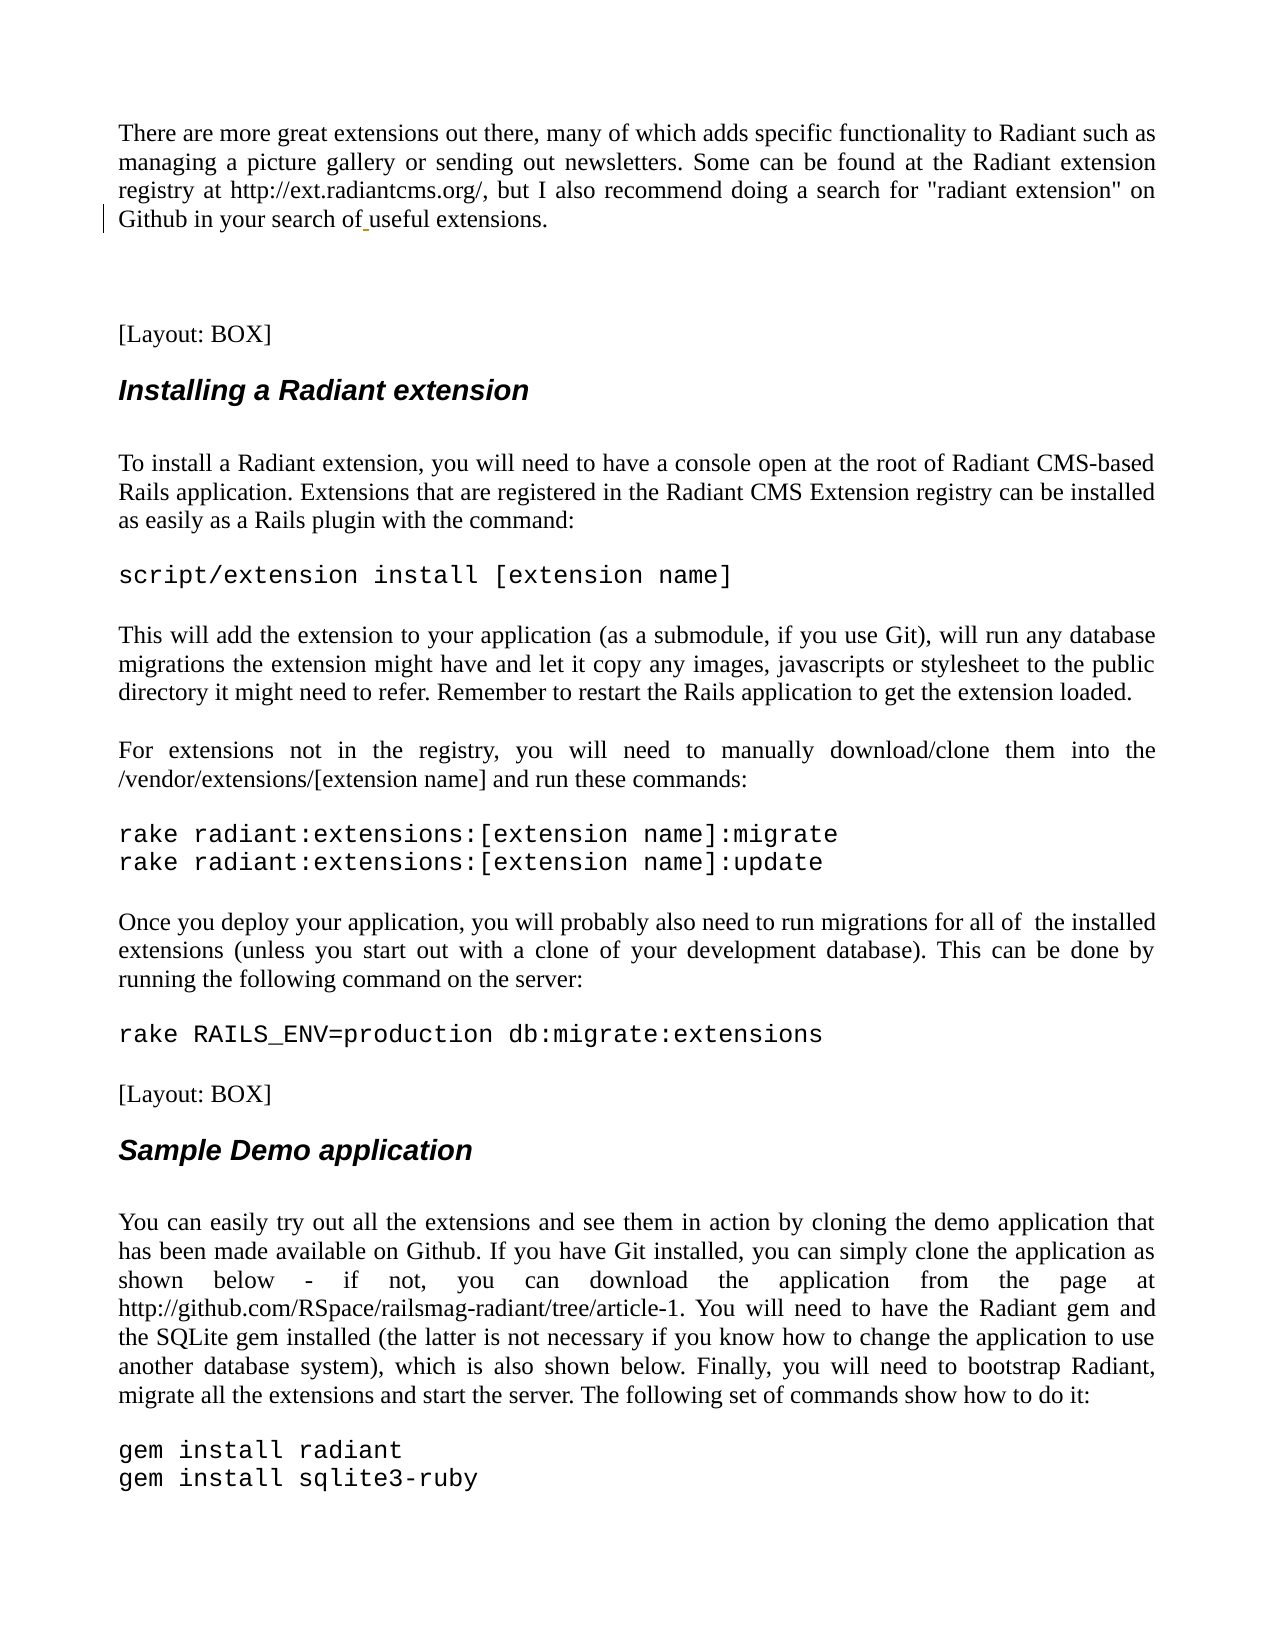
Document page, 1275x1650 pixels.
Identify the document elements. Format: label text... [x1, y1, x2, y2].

text [Layout: BOX] [118, 1079, 1157, 1107]
text rake radiant:extensions:[extension name]:update [118, 849, 1157, 878]
text To install a Radiant extension, you will need to have a console open at the root of Radiant CMS-based Rails application. Extensions that are registered in the Radiant CMS Extension registry can be installed as easily as a Rails plugin with the command: [118, 448, 1157, 534]
subtitle Sample Demo application [118, 1132, 1157, 1166]
text For extensions not in the registry, you will need to manually download/clone them into the /vendor/extensions/[extension name] and run these commands: [118, 735, 1157, 792]
text script/extension install [extension name] [118, 563, 1157, 591]
text [Layout: BOX] [118, 319, 1157, 348]
text Once you deploy your application, you will probably also need to run migrations for all of the installed extensions (unless you start out with a clone of your development database). This can be done by running the following command on the server: [118, 907, 1157, 993]
text rake radiant:extensions:[extension name]:migrate [118, 821, 1157, 849]
subtitle Installing a Radiant extension [118, 373, 1157, 407]
text gem install sqlite3-ruby [118, 1466, 1157, 1494]
text rake RAILS_ENV=production db:migrate:extensions [118, 1022, 1157, 1050]
text There are more great extensions out there, many of which adds specific functionality to Radiant such as managing a picture gallery or sending out newsletters. Some can be found at the Radiant extension registry at http://ext.radiantcms.org/, but I also recommend doing a search for "radiant extension" on Github in your search of useful extensions. [118, 118, 1157, 233]
text This will add the extension to your application (as a submodule, if you use Git), will run any database migrations the extension might have and let it copy any images, javascripts or stylesheet to the public directory it might need to refer. Remember to restart the Rails application to get the extension loaded. [118, 620, 1157, 706]
text gem install radiant [118, 1437, 1157, 1466]
text You can easily try out all the extensions and see them in action by cloning the demo application that has been made available on Github. If you have Git installed, you can simply clone the application as shown below - if not, you can download the application from the page at http://github.com/RSpace/railsmag-radiant/tree/article-1. You will need to have the Radiant gem and the SQLite gem installed (the latter is not necessary if you know how to change the application to use another database system), which is also shown below. Finally, you will need to bootstrap Radiant, migrate all the extensions and start the server. The following set of commands show how to do it: [118, 1207, 1157, 1408]
